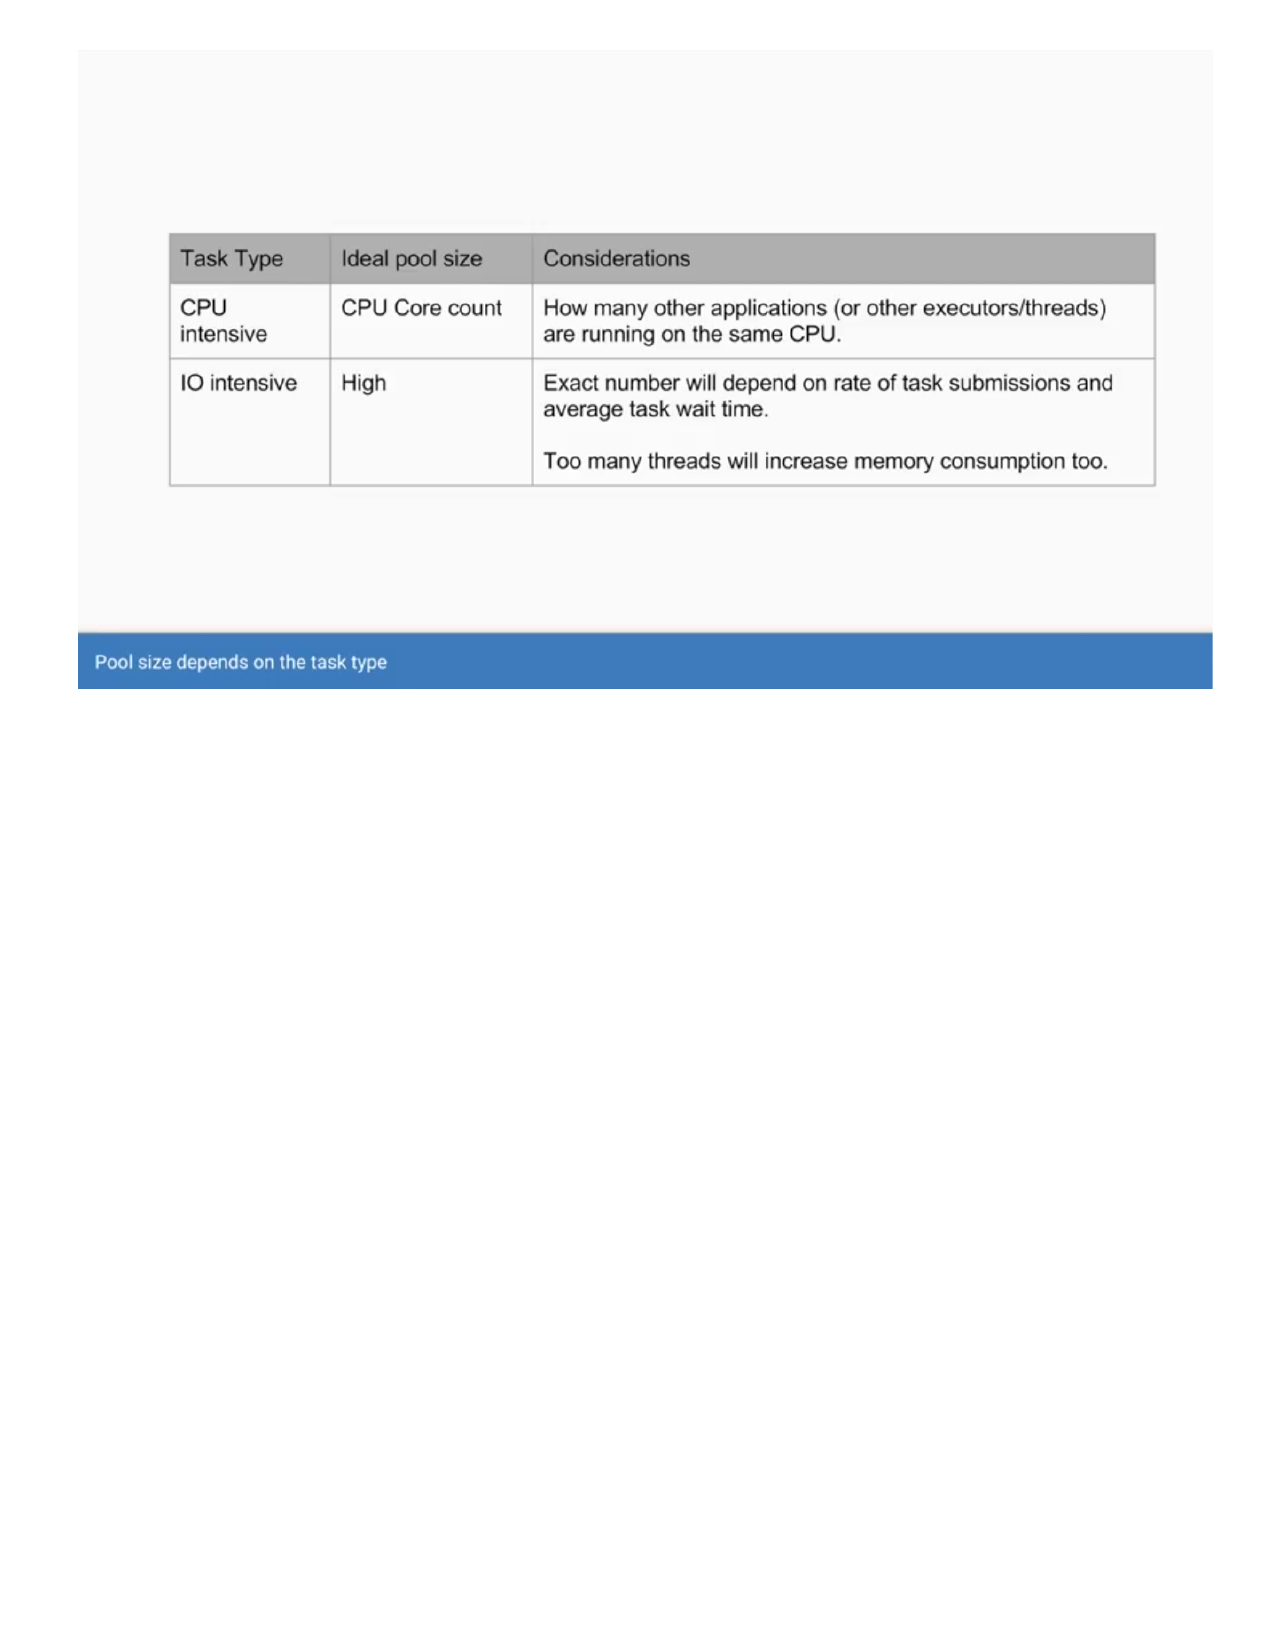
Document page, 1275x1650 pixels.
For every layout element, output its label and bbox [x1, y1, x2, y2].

picture [78, 50, 1213, 689]
